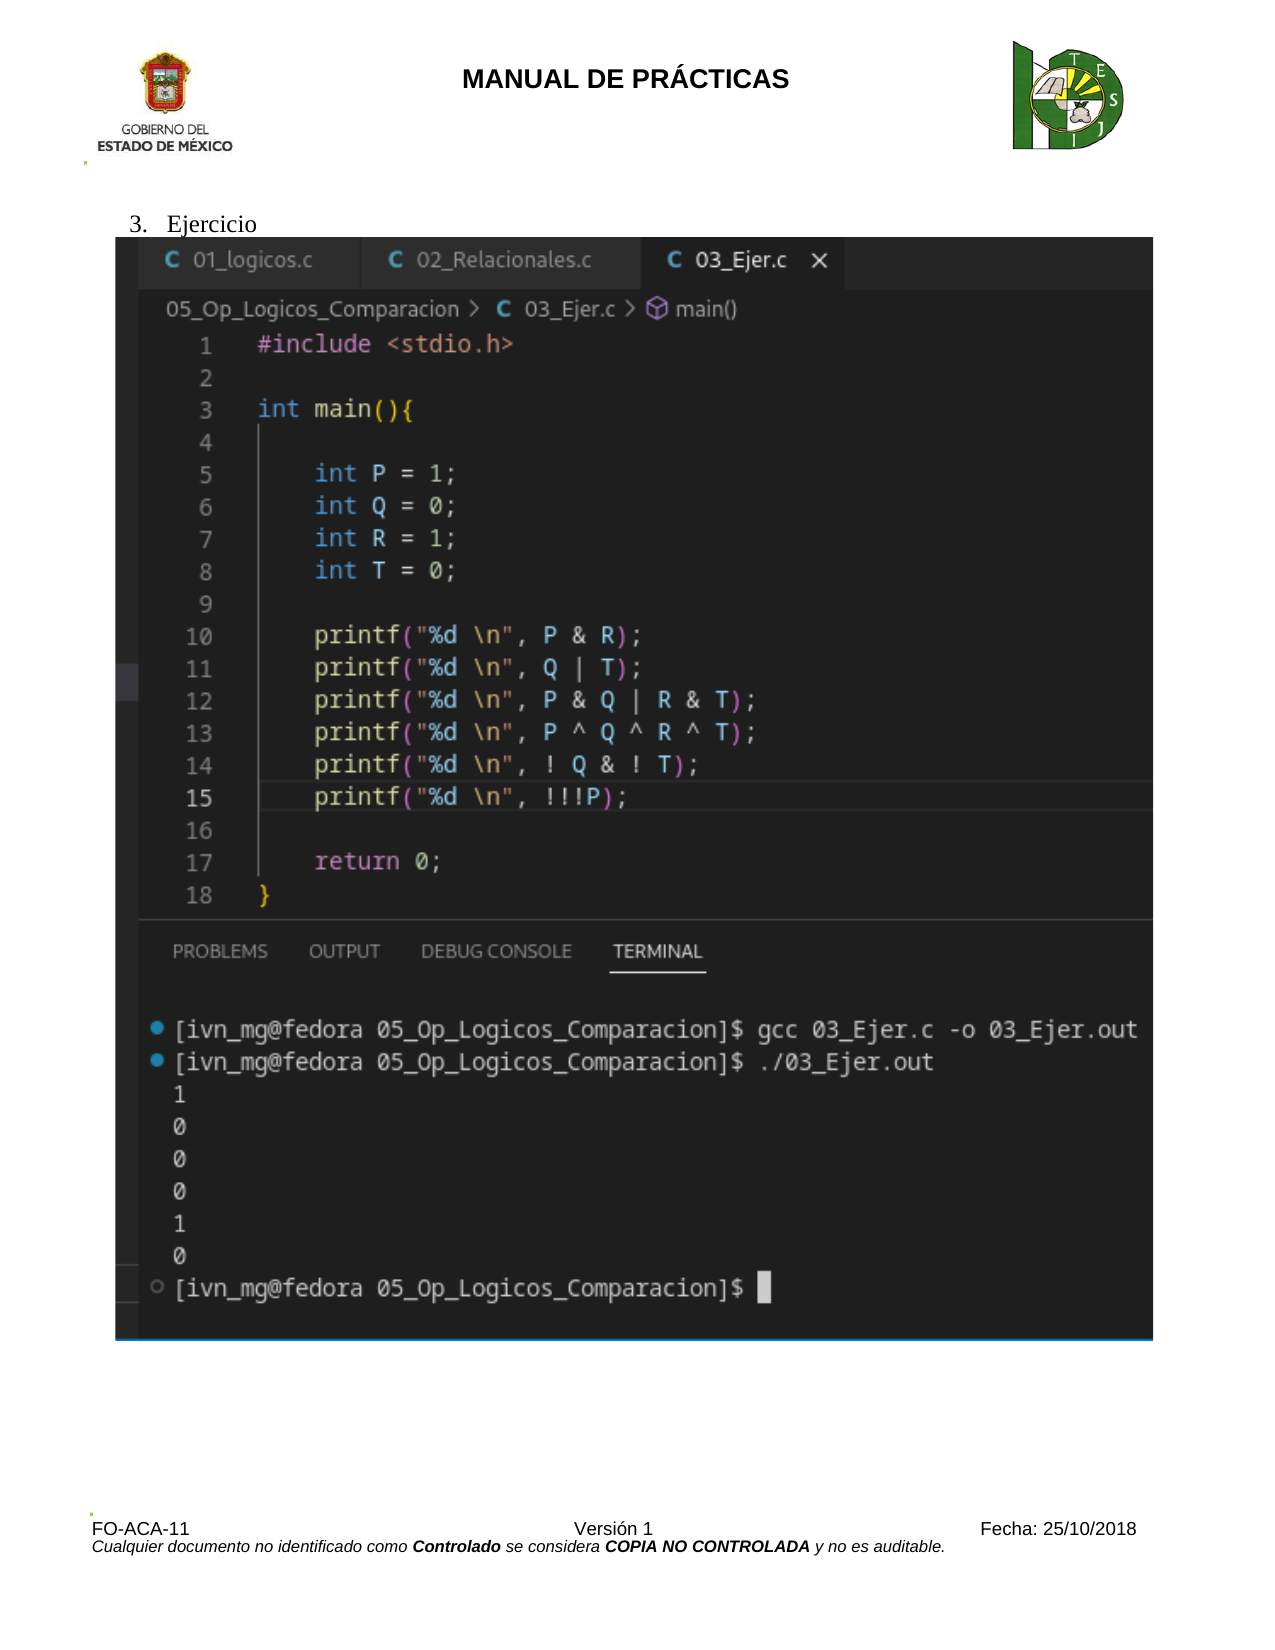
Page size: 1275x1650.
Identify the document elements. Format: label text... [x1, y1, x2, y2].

picture [89, 41, 235, 160]
picture [1012, 40, 1130, 156]
list Ejercicio [129, 209, 1177, 238]
picture [115, 237, 1154, 1341]
